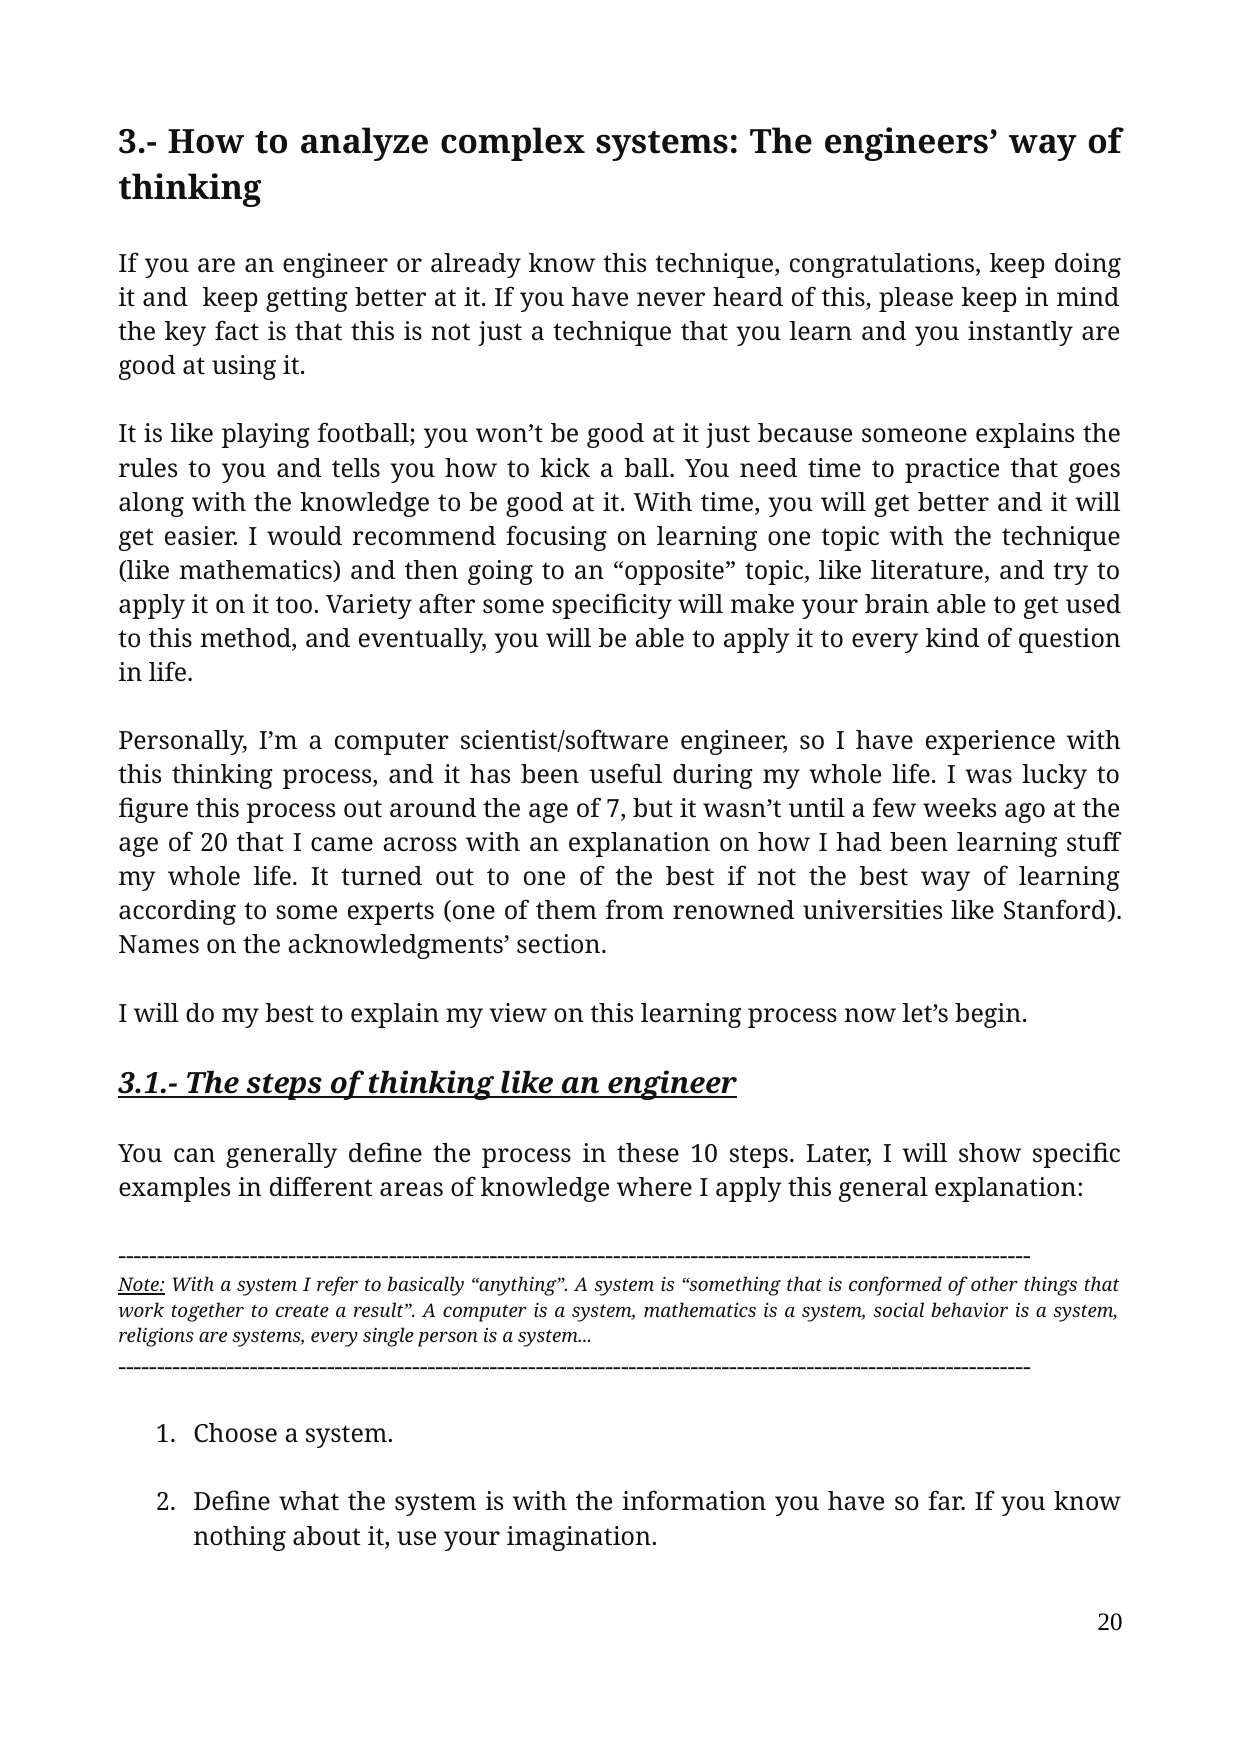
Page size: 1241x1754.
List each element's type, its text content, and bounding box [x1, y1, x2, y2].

text ---------------------------------------------------------------------------------------------------------------------- [118, 1348, 1122, 1382]
list Choose a system. [156, 1416, 1122, 1450]
text Personally, I’m a computer scientist/software engineer, so I have experience with this thinking process, and it has been useful during my whole life. I was lucky to figure this process out around the age of 7, but it wasn’t until a few weeks ago at the age of 20 that I came across with an explanation on how I had been learning stuff my whole life. It turned out to one of the best if not the best way of learning according to some experts (one of them from renowned universities like Stanford). Names on the acknowledgments’ section. [118, 723, 1122, 961]
text Note: With a system I refer to basically “anything”. A system is “something that is conformed of other things that work together to create a result”. A computer is a system, mathematics is a system, social behavior is a system, religions are systems, every single person is a system... [118, 1272, 1122, 1348]
text You can generally define the process in these 10 steps. Later, I will show specific examples in different areas of knowledge where I apply this general explanation: [118, 1136, 1122, 1204]
text It is like playing football; you won’t be good at it just because someone explains the rules to you and tells you how to kick a ball. You need time to practice that goes along with the knowledge to be good at it. With time, you will get better and it will get easier. I would recommend focusing on learning one topic with the technique (like mathematics) and then going to an “opposite” topic, like literature, and try to apply it on it too. Variety after some specificity will make your brain able to get used to this method, and eventually, you will be able to apply it to every kind of question in life. [118, 416, 1122, 689]
list Define what the system is with the information you have so far. If you know nothing about it, use your imagination. [156, 1484, 1122, 1552]
text 3.- How to analyze complex systems: The engineers’ way of thinking [118, 118, 1122, 209]
text ---------------------------------------------------------------------------------------------------------------------- [118, 1238, 1122, 1272]
text I will do my best to explain my view on this learning process now let’s begin. [118, 995, 1122, 1029]
text If you are an engineer or already know this technique, congratulations, keep doing it and keep getting better at it. If you have never heard of this, please keep in mind the key fact is that this is not just a technique that you learn and you instantly are good at using it. [118, 246, 1122, 382]
text 3.1.- The steps of thinking like an engineer [118, 1063, 1122, 1102]
